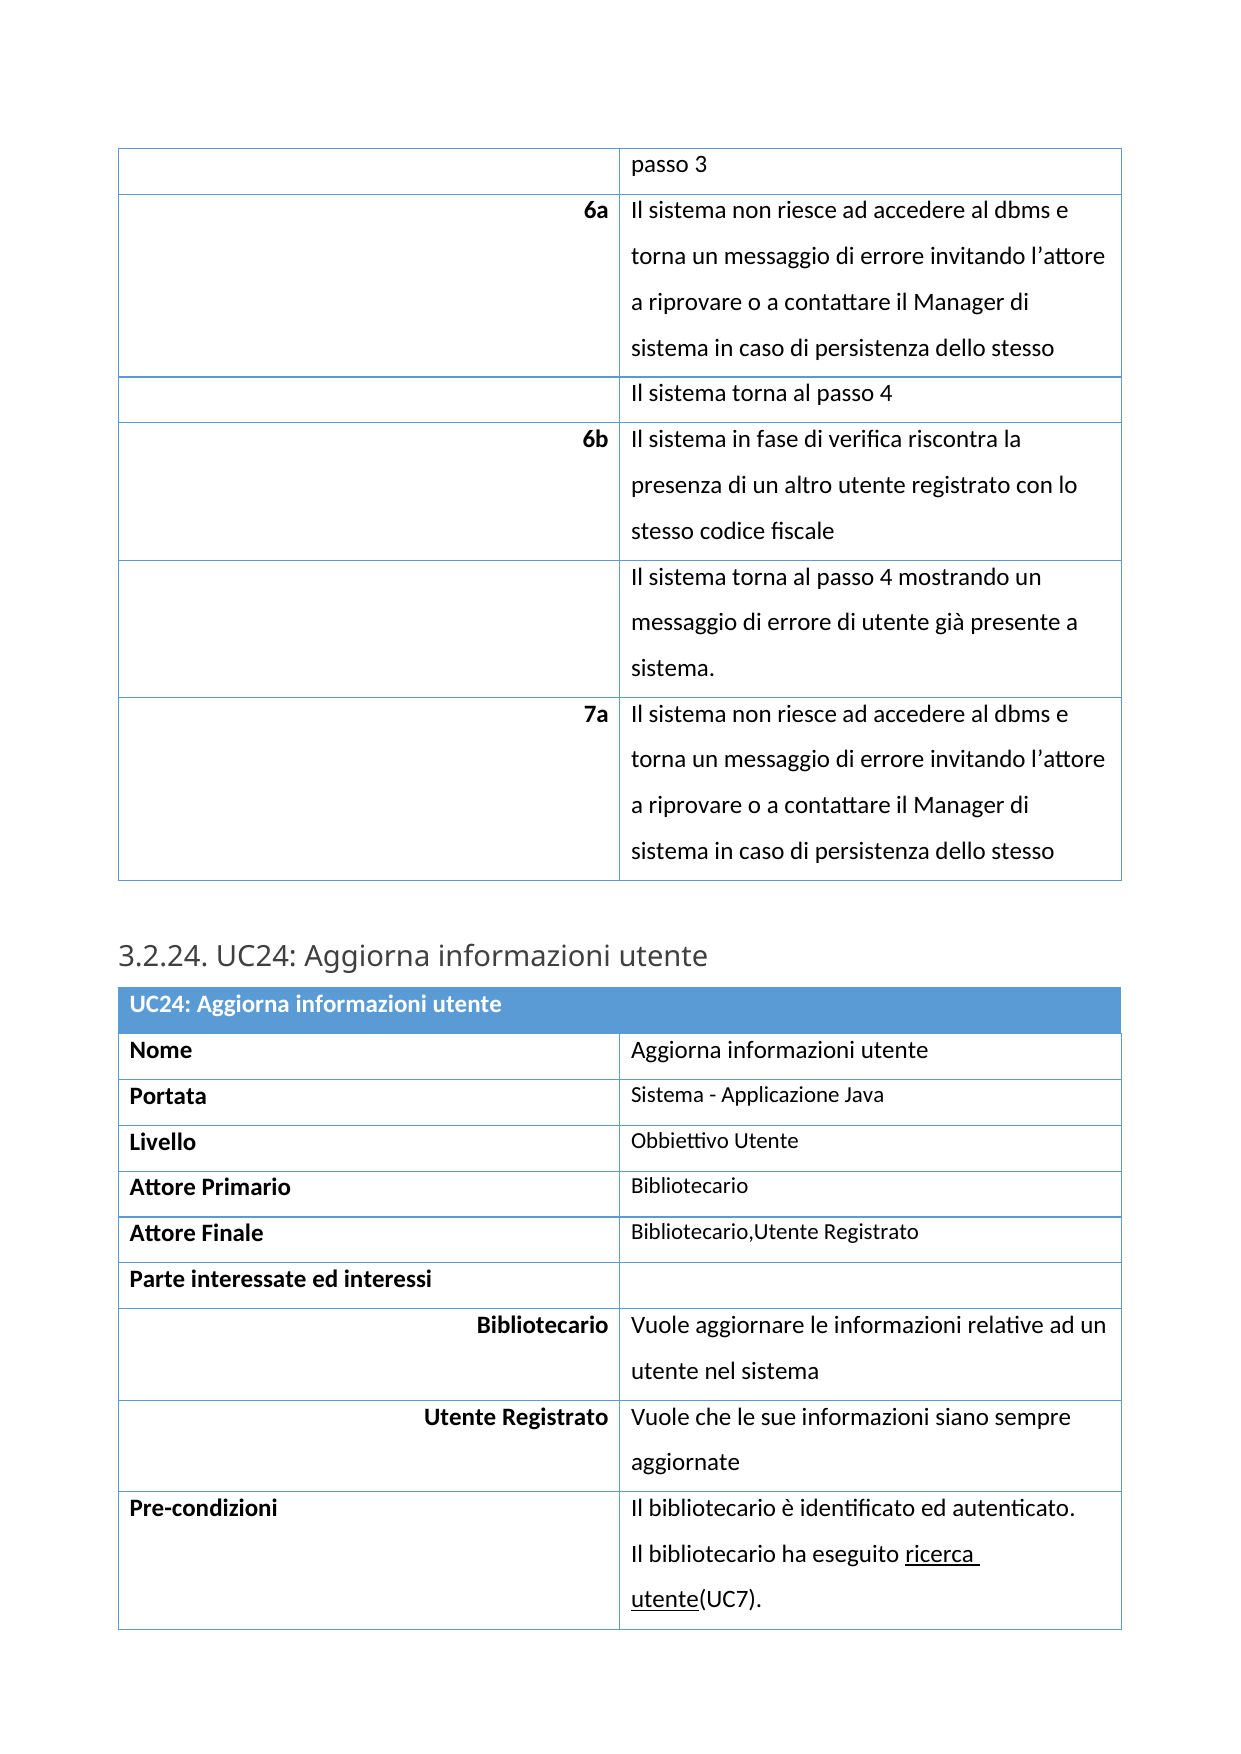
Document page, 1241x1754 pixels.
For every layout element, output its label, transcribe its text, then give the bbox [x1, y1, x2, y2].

table_cell 7a [119, 698, 619, 880]
table_cell Vuole aggiornare le informazioni relative ad un utente nel sistema [620, 1309, 1121, 1399]
table_cell Attore Primario [119, 1172, 619, 1216]
table_cell Il sistema torna al passo 4 mostrando un messaggio di errore di utente già presente a sistema. [620, 561, 1121, 697]
table_cell [620, 1263, 1121, 1308]
table_cell passo 3 [620, 149, 1121, 193]
table_cell Obbiettivo Utente [620, 1126, 1121, 1171]
table_cell [119, 149, 619, 193]
table_cell Bibliotecario [620, 1172, 1121, 1216]
table_cell [119, 561, 619, 697]
table_cell Il sistema torna al passo 4 [620, 378, 1121, 422]
table_cell Vuole che le sue informazioni siano sempre aggiornate [620, 1401, 1121, 1491]
table_cell Aggiorna informazioni utente [620, 1034, 1121, 1079]
table_cell Livello [119, 1126, 619, 1171]
table_cell Utente Registrato [119, 1401, 619, 1491]
table_cell Pre-condizioni [119, 1492, 619, 1628]
table_cell 6a [119, 195, 619, 376]
table_cell Portata [119, 1080, 619, 1125]
table_cell Bibliotecario,Utente Registrato [620, 1218, 1121, 1262]
table_cell 6b [119, 423, 619, 559]
table_cell [119, 378, 619, 422]
table_cell Il bibliotecario è identificato ed autenticato. Il bibliotecario ha eseguito ricerca utente(UC7). [620, 1492, 1121, 1628]
table_header UC24: Aggiorna informazioni utente [119, 988, 1121, 1033]
table_cell Bibliotecario [119, 1309, 619, 1399]
table_cell Il sistema non riesce ad accedere al dbms e torna un messaggio di errore invitando l’attore a riprovare o a contattare il Manager di sistema in caso di persistenza dello stesso [620, 195, 1121, 376]
table_cell Nome [119, 1034, 619, 1079]
table_cell Il sistema in fase di verifica riscontra la presenza di un altro utente registrato con lo stesso codice fiscale [620, 423, 1121, 559]
table_cell Parte interessate ed interessi [119, 1263, 619, 1308]
table_cell Attore Finale [119, 1218, 619, 1262]
table_cell Il sistema non riesce ad accedere al dbms e torna un messaggio di errore invitando l’attore a riprovare o a contattare il Manager di sistema in caso di persistenza dello stesso [620, 698, 1121, 880]
subtitle 3.2.24. UC24: Aggiorna informazioni utente [118, 935, 1122, 975]
table_cell Sistema - Applicazione Java [620, 1080, 1121, 1125]
